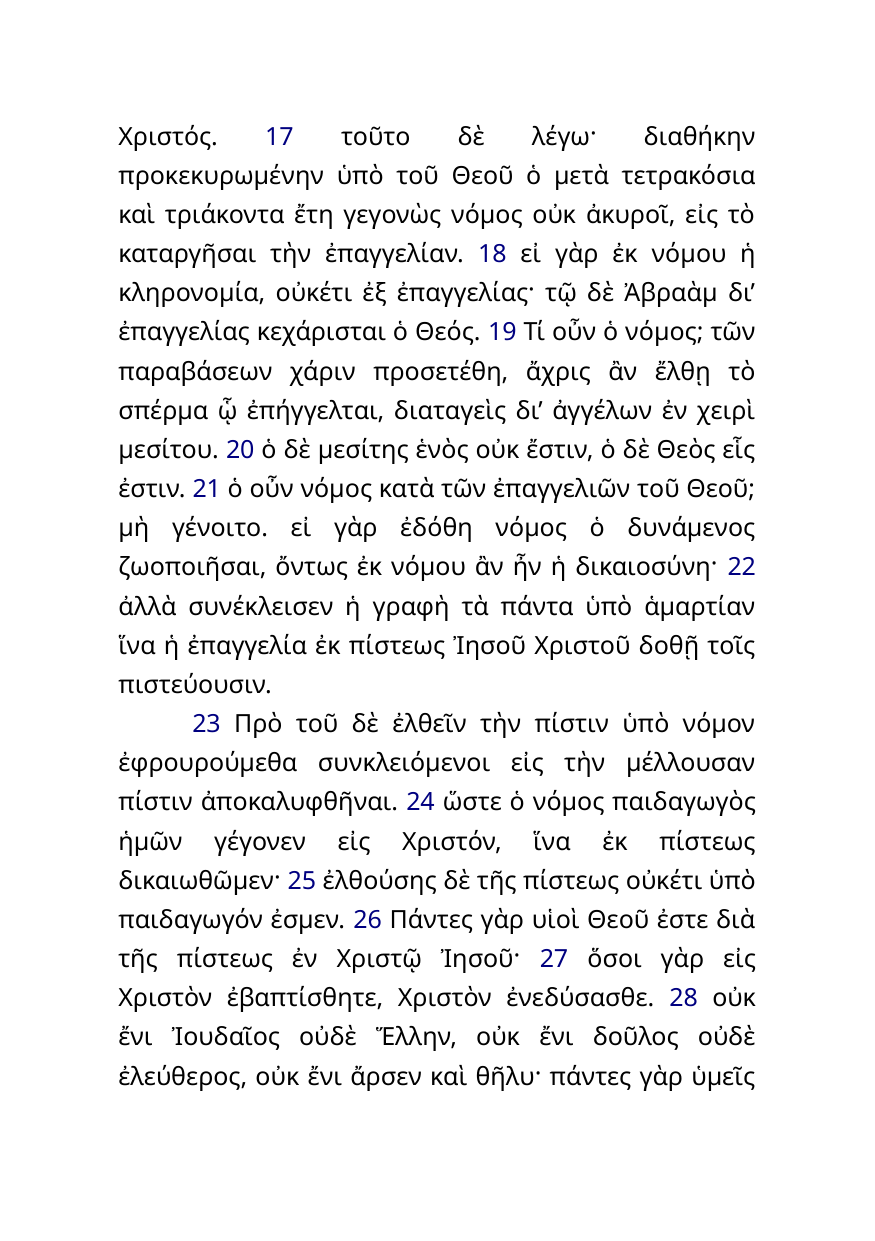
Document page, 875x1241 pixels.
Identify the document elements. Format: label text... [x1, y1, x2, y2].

text 23 Πρὸ τοῦ δὲ ἐλθεῖν τὴν πίστιν ὑπὸ νόμον ἐφρουρούμεθα συνκλειόμενοι εἰς τὴν μέλλουσαν πίστιν ἀποκαλυφθῆναι. 24 ὥστε ὁ νόμος παιδαγωγὸς ἡμῶν γέγονεν εἰς Χριστόν, ἵνα ἐκ πίστεως δικαιωθῶμεν· 25 ἐλθούσης δὲ τῆς πίστεως οὐκέτι ὑπὸ παιδαγωγόν ἐσμεν. 26 Πάντες γὰρ υἱοὶ Θεοῦ ἐστε διὰ τῆς πίστεως ἐν Χριστῷ Ἰησοῦ· 27 ὅσοι γὰρ εἰς Χριστὸν ἐβαπτίσθητε, Χριστὸν ἐνεδύσασθε. 28 οὐκ ἔνι Ἰουδαῖος οὐδὲ Ἕλλην, οὐκ ἔνι δοῦλος οὐδὲ ἐλεύθερος, οὐκ ἔνι ἄρσεν καὶ θῆλυ· πάντες γὰρ ὑμεῖς [118, 706, 756, 1092]
text Χριστός. 17 τοῦτο δὲ λέγω· διαθήκην προκεκυρωμένην ὑπὸ τοῦ Θεοῦ ὁ μετὰ τετρακόσια καὶ τριάκοντα ἔτη γεγονὼς νόμος οὐκ ἀκυροῖ, εἰς τὸ καταργῆσαι τὴν ἐπαγγελίαν. 18 εἰ γὰρ ἐκ νόμου ἡ κληρονομία, οὐκέτι ἐξ ἐπαγγελίας· τῷ δὲ Ἀβραὰμ δι’ ἐπαγγελίας κεχάρισται ὁ Θεός. 19 Τί οὖν ὁ νόμος; τῶν παραβάσεων χάριν προσετέθη, ἄχρις ἂν ἔλθῃ τὸ σπέρμα ᾧ ἐπήγγελται, διαταγεὶς δι’ ἀγγέλων ἐν χειρὶ μεσίτου. 20 ὁ δὲ μεσίτης ἑνὸς οὐκ ἔστιν, ὁ δὲ Θεὸς εἷς ἐστιν. 21 ὁ οὖν νόμος κατὰ τῶν ἐπαγγελιῶν τοῦ Θεοῦ; μὴ γένοιτο. εἰ γὰρ ἐδόθη νόμος ὁ δυνάμενος ζωοποιῆσαι, ὄντως ἐκ νόμου ἂν ἦν ἡ δικαιοσύνη· 22 ἀλλὰ συνέκλεισεν ἡ γραφὴ τὰ πάντα ὑπὸ ἁμαρτίαν ἵνα ἡ ἐπαγγελία ἐκ πίστεως Ἰησοῦ Χριστοῦ δοθῇ τοῖς πιστεύουσιν. [118, 118, 756, 701]
